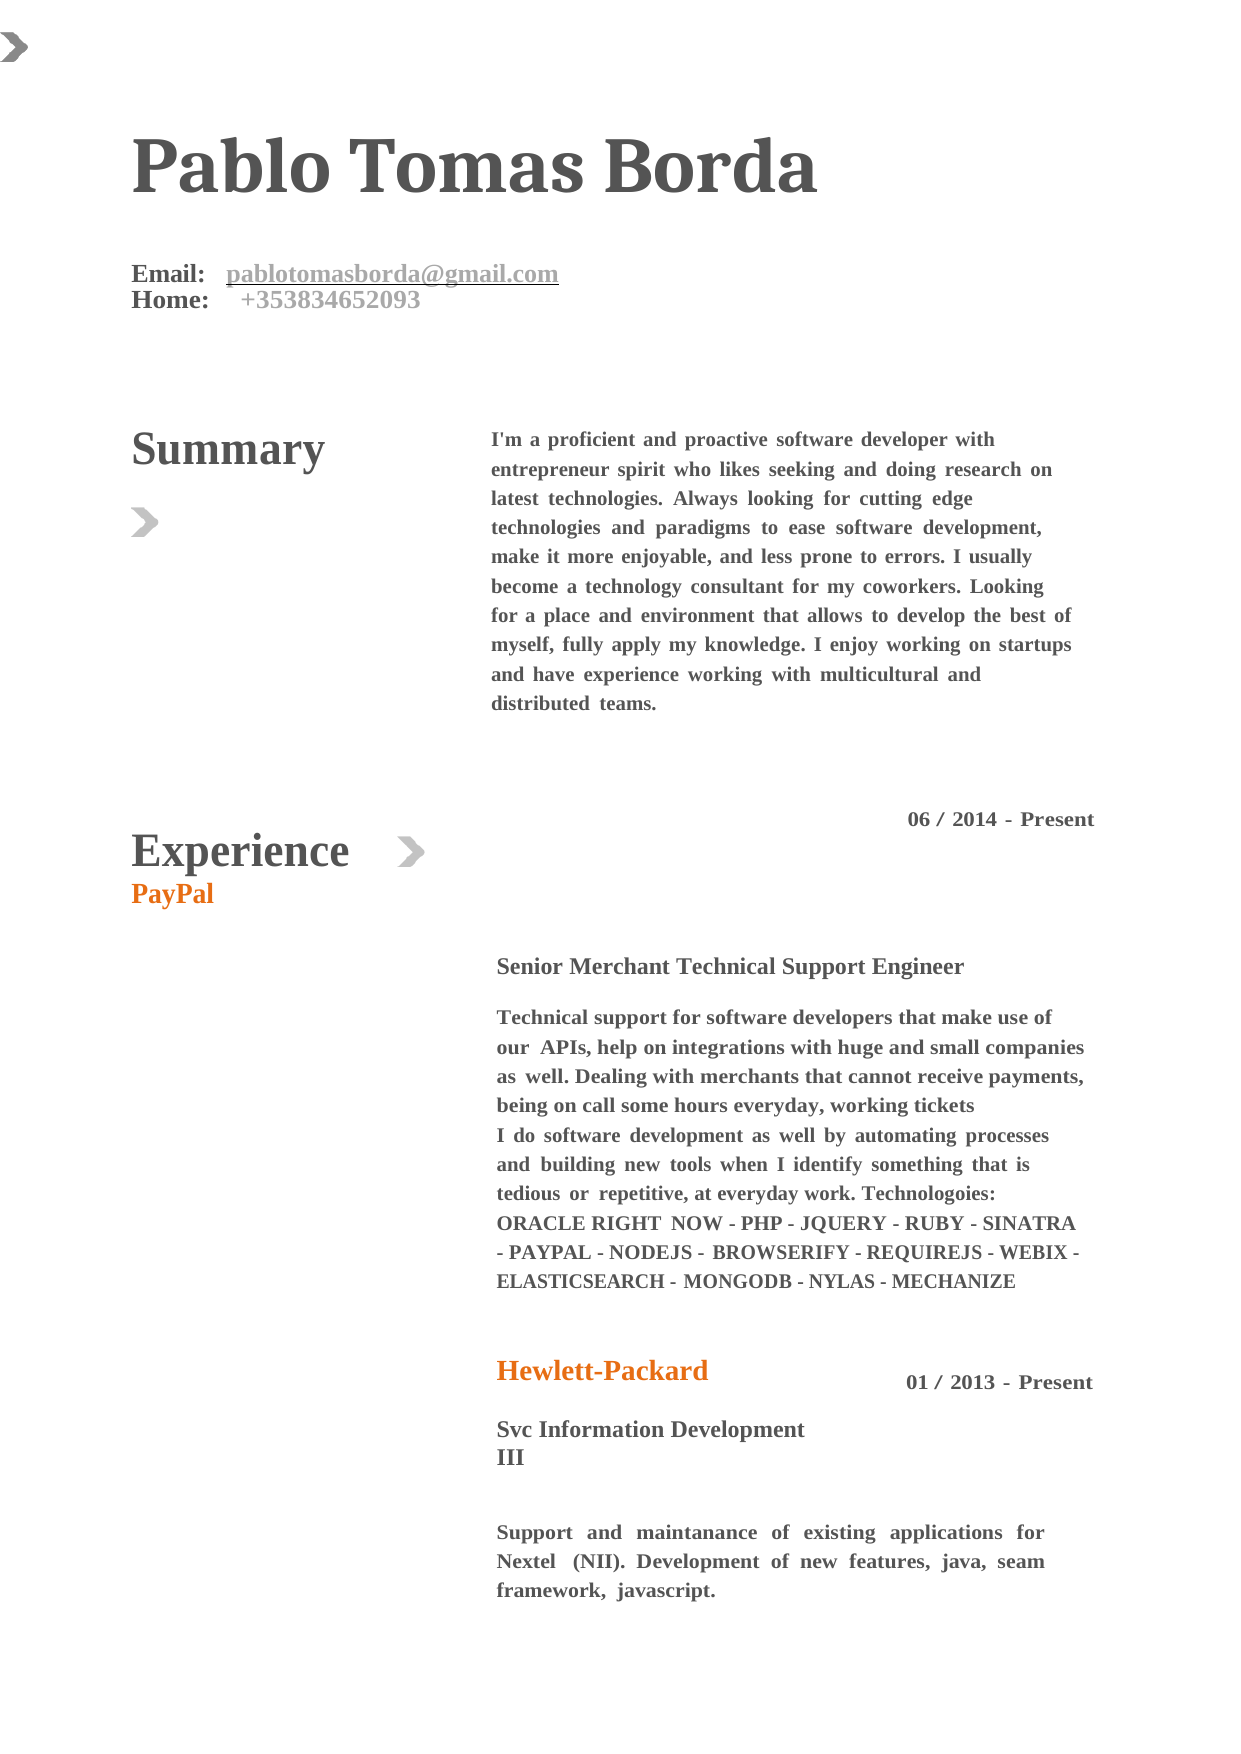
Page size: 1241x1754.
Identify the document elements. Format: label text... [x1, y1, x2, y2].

text Pablo Tomas Borda [131, 122, 1122, 213]
text Technical support for software developers that make use of our APIs, help on integrations with huge and small companies as well. Dealing with merchants that cannot receive payments, being on call some hours everyday, working tickets [496, 1005, 1087, 1117]
subtitle Svc Information Development III [496, 1415, 829, 1471]
text 06 / 2014 - Present [907, 807, 1122, 831]
text I'm a proficient and proactive software developer with entrepreneur spirit who likes seeking and doing research on latest technologies. Always looking for cutting edge technologies and paradigms to ease software development, make it more enjoyable, and less prone to errors. I usually become a technology consultant for my coworkers. Looking for a place and environment that allows to develop the best of myself, fully apply my knowledge. I enjoy working on startups and have experience working with multicultural and distributed teams. [491, 427, 1072, 715]
text Support and maintanance of existing applications for Nextel (NII). Development of new features, java, seam framework, javascript. [496, 1520, 1045, 1602]
text I do software development as well by automating processes and building new tools when I identify something that is tedious or repetitive, at everyday work. Technologoies: ORACLE RIGHT NOW - PHP - JQUERY - RUBY - SINATRA - PAYPAL - NODEJS - BROWSERIFY - REQUIREJS - WEBIX - ELASTICSEARCH - MONGODB - NYLAS - MECHANIZE [496, 1123, 1087, 1293]
subtitle Senior Merchant Technical Support Engineer [496, 953, 1122, 980]
picture [397, 804, 425, 867]
text Hewlett-Packard [496, 1353, 829, 1386]
picture [0, 0, 28, 62]
text Email: pablotomasborda@gmail.com Home: +353834652093 [131, 261, 617, 314]
subtitle Summary [131, 419, 419, 536]
text Experience PayPal [131, 789, 571, 929]
picture [131, 474, 159, 537]
text 01 / 2013 - Present [906, 1370, 1122, 1394]
